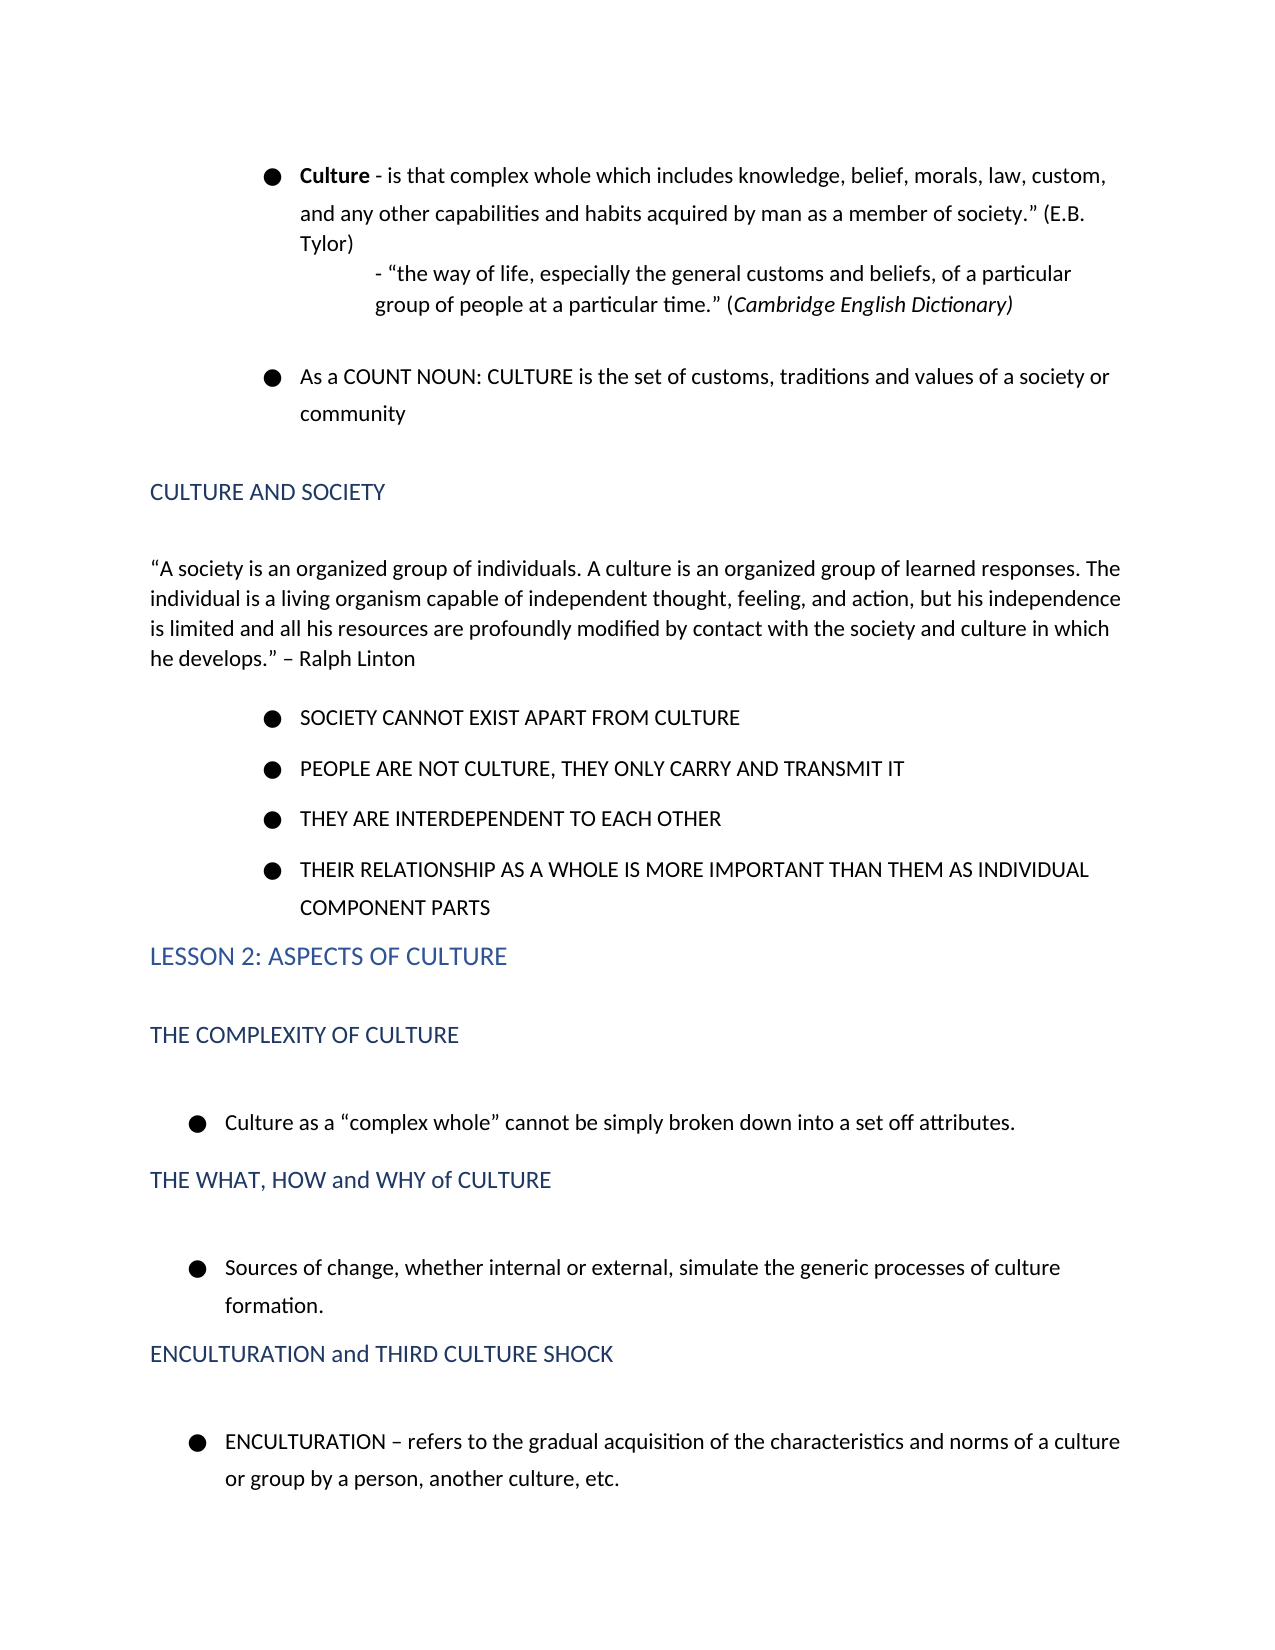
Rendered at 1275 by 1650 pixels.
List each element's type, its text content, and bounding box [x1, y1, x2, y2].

list Sources of change, whether internal or external, simulate the generic processes of culture formation. [187, 1242, 1125, 1319]
list PEOPLE ARE NOT CULTURE, THEY ONLY CARRY AND TRANSMIT IT [262, 742, 1125, 789]
text - “the way of life, especially the general customs and beliefs, of a particular group of people at a particular time.” (Cambridge English Dictionary) [375, 259, 1125, 318]
text “A society is an organized group of individuals. A culture is an organized group of learned responses. The individual is a living organism capable of independent thought, feeling, and action, but his independence is limited and all his resources are profoundly modified by contact with the society and culture in which he develops.” – Ralph Linton [150, 554, 1125, 672]
list Culture - is that complex whole which includes knowledge, belief, morals, law, custom, and any other capabilities and habits acquired by man as a member of society.” (E.B. Tylor) [262, 150, 1125, 257]
subtitle LESSON 2: ASPECTS OF CULTURE [150, 939, 1125, 973]
list THEY ARE INTERDEPENDENT TO EACH OTHER [262, 793, 1125, 840]
list ENCULTURATION – refers to the gradual acquisition of the characteristics and norms of a culture or group by a person, another culture, etc. [187, 1415, 1125, 1492]
subtitle THE COMPLEXITY OF CULTURE [150, 1019, 1125, 1050]
list SOCIETY CANNOT EXIST APART FROM CULTURE [262, 691, 1125, 738]
list THEIR RELATIONSHIP AS A WHOLE IS MORE IMPORTANT THAN THEM AS INDIVIDUAL COMPONENT PARTS [262, 843, 1125, 921]
subtitle ENCULTURATION and THIRD CULTURE SHOCK [150, 1338, 1125, 1368]
subtitle THE WHAT, HOW and WHY of CULTURE [150, 1164, 1125, 1195]
list As a COUNT NOUN: CULTURE is the set of customs, traditions and values of a society or community [262, 350, 1125, 427]
list Culture as a “complex whole” cannot be simply broken down into a set off attributes. [187, 1097, 1125, 1144]
subtitle CULTURE AND SOCIETY [150, 476, 1125, 507]
